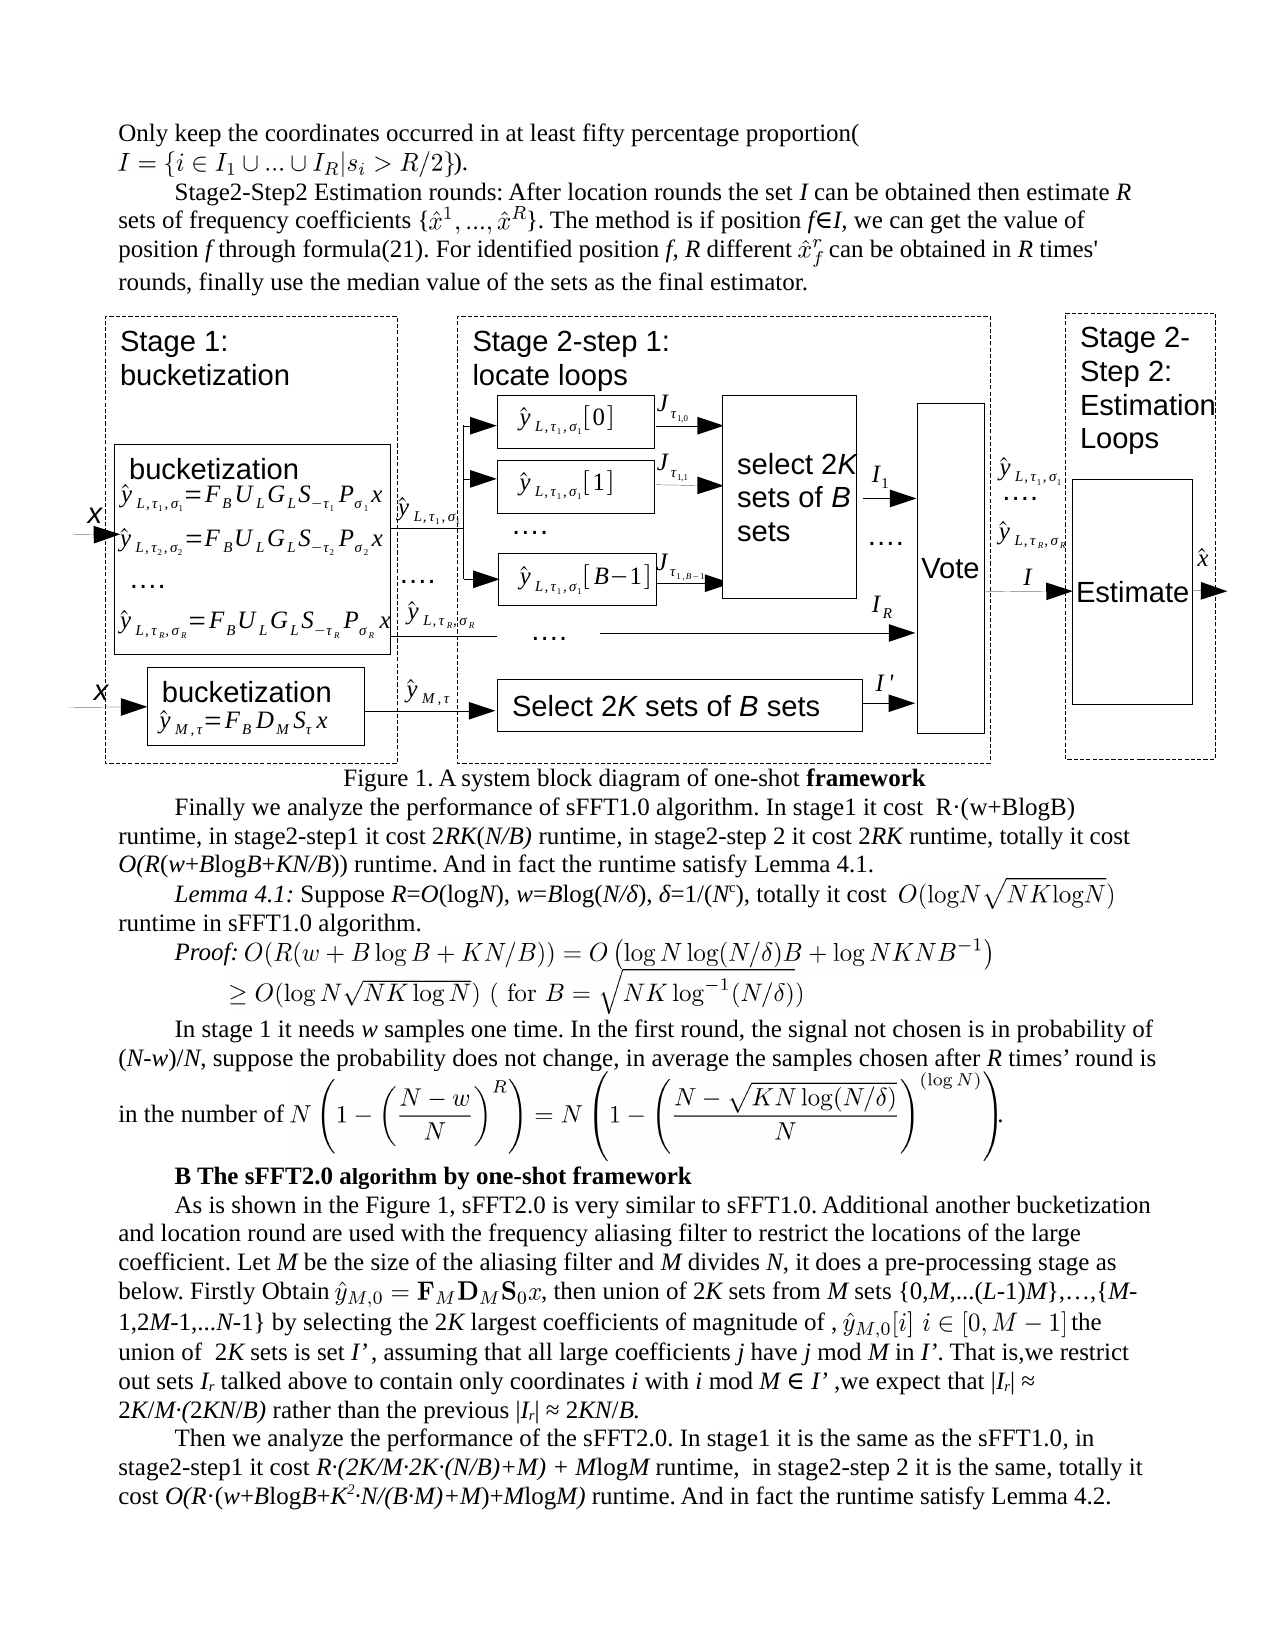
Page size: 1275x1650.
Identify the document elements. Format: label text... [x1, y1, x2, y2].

text Stage2-Step2 Estimation rounds: After location rounds the set I can be obtained then estimate R sets of frequency coefficients {}. The method is if position f∈I, we can get the value of position f through formula(21). For identified position f, R different can be obtained in R times' rounds, finally use the median value of the sets as the final estimator. [118, 177, 1157, 296]
picture [118, 151, 454, 177]
picture [230, 938, 991, 1014]
text Figure 1. A system block diagram of one-shot framework [118, 296, 1157, 792]
picture [843, 1311, 1065, 1338]
text Then we analyze the performance of the sFFT2.0. In stage1 it is the same as the sFFT1.0, in stage2-step1 it cost R·(2K/M·2K·(N/B)+M) + MlogM runtime, in stage2-step 2 it is the same, totally it cost O(R·(w+BlogB+K2·N/(B·M)+M)+MlogM) runtime. And in fact the runtime satisfy Lemma 4.2. [118, 1423, 1157, 1510]
picture [429, 206, 526, 234]
text Lemma 4.1: Suppose R=O(logN), w=Blog(N/δ), δ=1/(Nc), totally it cost runtime in sFFT1.0 algorithm. [118, 878, 1157, 937]
text B The sFFT2.0 algorithm by one-shot framework [118, 1161, 1157, 1190]
text Only keep the coordinates occurred in at least fifty percentage proportion( ). [118, 118, 1157, 177]
picture [335, 1281, 541, 1307]
text Finally we analyze the performance of sFFT1.0 algorithm. In stage1 it cost R·(w+BlogB) runtime, in stage2-step1 it cost 2RK(N/B) runtime, in stage2-step 2 it cost 2RK runtime, totally it cost O(R(w+BlogB+KN/B)) runtime. And in fact the runtime satisfy Lemma 4.1. [118, 792, 1157, 878]
picture [899, 878, 1113, 909]
text As is shown in the Figure 1, sFFT2.0 is very similar to sFFT1.0. Additional another bucketization and location round are used with the frequency aliasing filter to restrict the locations of the large coefficient. Let M be the size of the aliasing filter and M divides N, it does a pre-processing stage as below. Firstly Obtain , then union of 2K sets from M sets {0,M,...(L-1)M},…,{M-1,2M-1,...N-1} by selecting the 2K largest coefficients of magnitude of , the union of 2K sets is set I’ , assuming that all large coefficients j have j mod M in I’. That is,we restrict out sets Ir talked above to contain only coordinates i with i mod M ∈ I’ ,we expect that |Ir| ≈ 2K/M·(2KN/B) rather than the previous |Ir| ≈ 2KN/B. [118, 1190, 1157, 1423]
text Proof: [118, 937, 1157, 969]
text In stage 1 it needs w samples one time. In the first round, the signal not chosen is in probability of (N-w)/N, suppose the probability does not change, in average the samples chosen after R times’ round is in the number of . [118, 1014, 1157, 1161]
picture [290, 1071, 997, 1161]
picture [798, 239, 823, 267]
